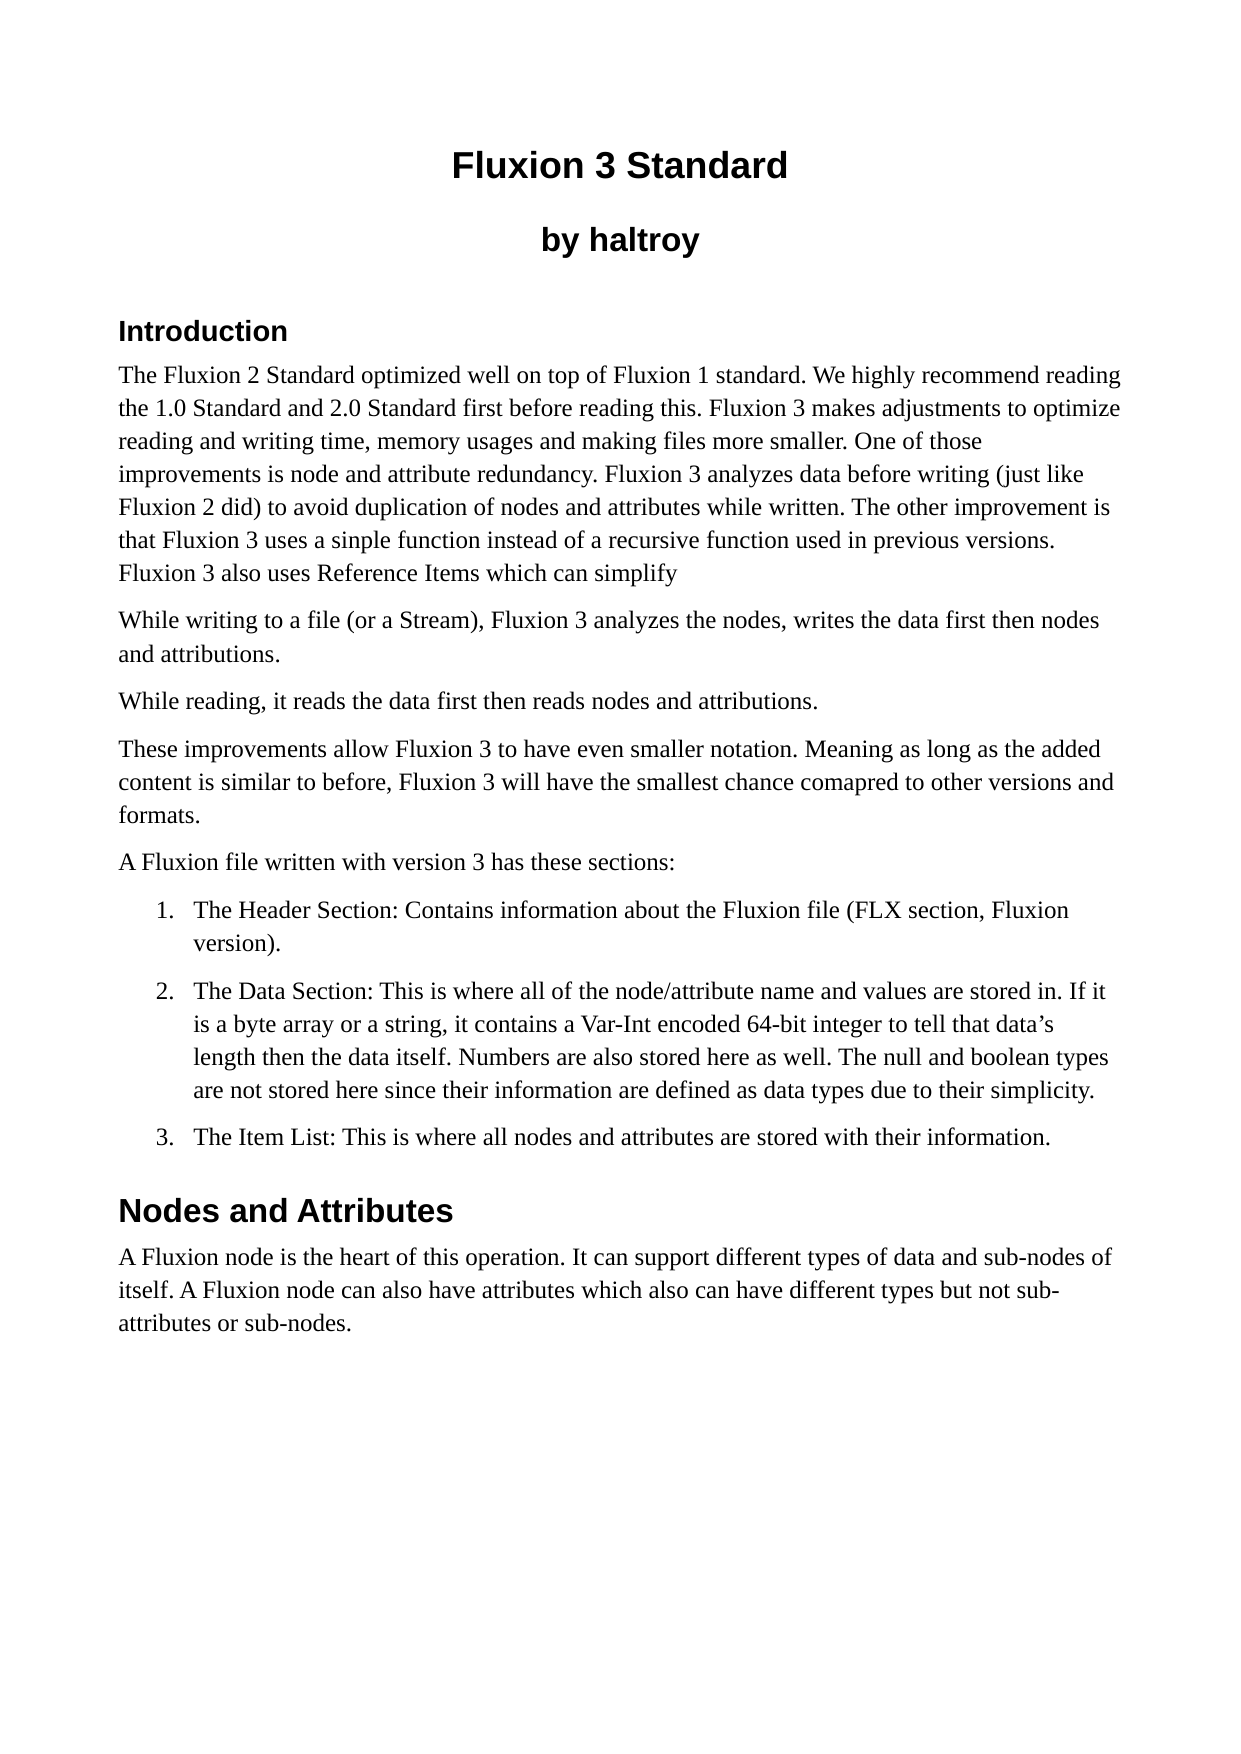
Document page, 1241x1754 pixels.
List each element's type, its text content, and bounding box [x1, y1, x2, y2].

list The Item List: This is where all nodes and attributes are stored with their information. [156, 1122, 1122, 1151]
text These improvements allow Fluxion 3 to have even smaller notation. Meaning as long as the added content is similar to before, Fluxion 3 will have the smallest chance comapred to other versions and formats. [118, 734, 1122, 829]
text A Fluxion node is the heart of this operation. It can support different types of data and sub-nodes of itself. A Fluxion node can also have attributes which also can have different types but not sub-attributes or sub-nodes. [118, 1242, 1122, 1337]
subtitle Introduction [118, 314, 1122, 347]
subtitle by haltroy [118, 219, 1122, 258]
text The Fluxion 2 Standard optimized well on top of Fluxion 1 standard. We highly recommend reading the 1.0 Standard and 2.0 Standard first before reading this. Fluxion 3 makes adjustments to optimize reading and writing time, memory usages and making files more smaller. One of those improvements is node and attribute redundancy. Fluxion 3 analyzes data before writing (just like Fluxion 2 did) to avoid duplication of nodes and attributes while written. The other improvement is that Fluxion 3 uses a sinple function instead of a recursive function used in previous versions. Fluxion 3 also uses Reference Items which can simplify [118, 360, 1122, 587]
text A Fluxion file written with version 3 has these sections: [118, 847, 1122, 876]
list The Data Section: This is where all of the node/attribute name and values are stored in. If it is a byte array or a string, it contains a Var-Int encoded 64-bit integer to tell that data’s length then the data itself. Numbers are also stored here as well. The null and boolean types are not stored here since their information are defined as data types due to their simplicity. [156, 976, 1122, 1103]
text While writing to a file (or a Stream), Fluxion 3 analyzes the nodes, writes the data first then nodes and attributions. [118, 606, 1122, 667]
list The Header Section: Contains information about the Fluxion file (FLX section, Fluxion version). [156, 895, 1122, 957]
text While reading, it reads the data first then reads nodes and attributions. [118, 686, 1122, 715]
subtitle Nodes and Attributes [118, 1191, 1122, 1229]
subtitle Fluxion 3 Standard [118, 143, 1122, 186]
